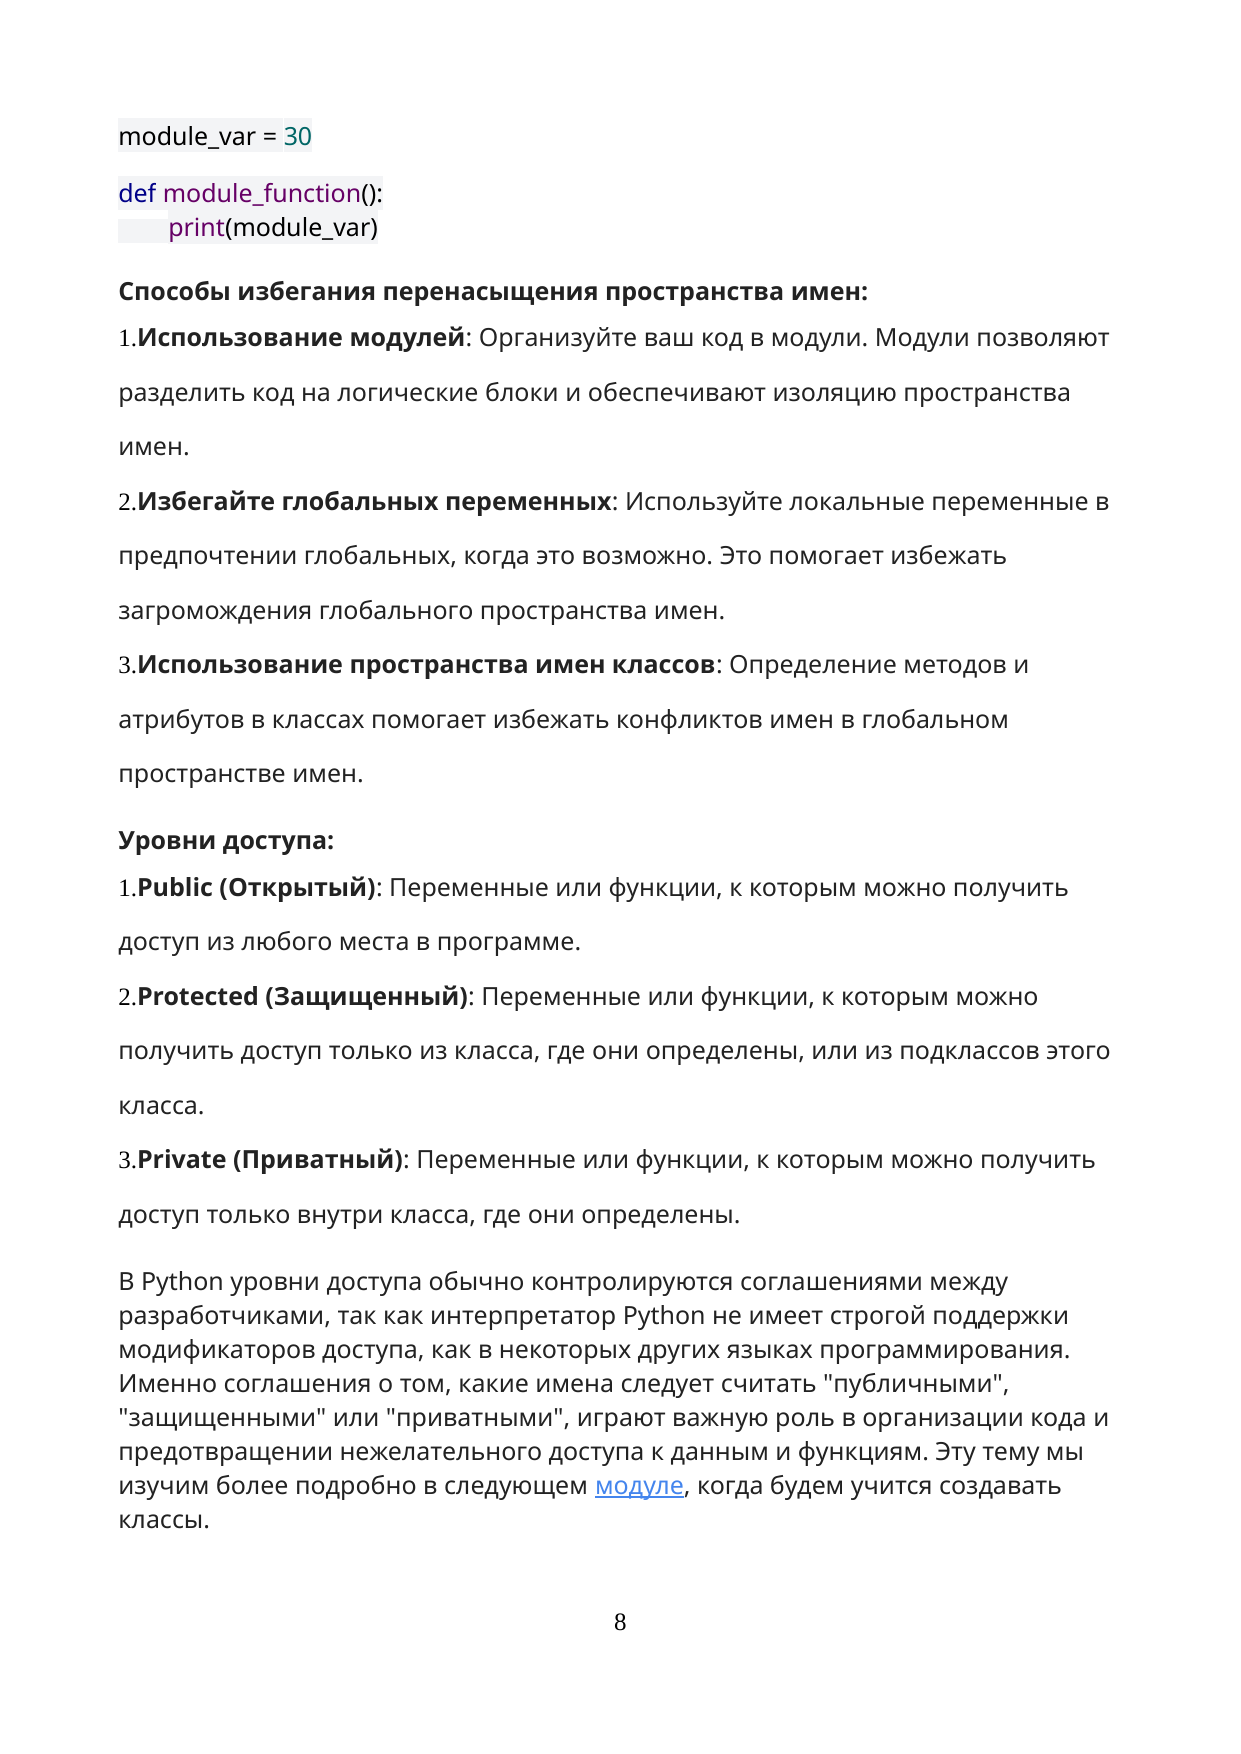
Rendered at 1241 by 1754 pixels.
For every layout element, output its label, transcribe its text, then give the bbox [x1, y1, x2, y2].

text module_var = 30 [118, 118, 1122, 152]
list Использование модулей: Организуйте ваш код в модули. Модули позволяют разделить код на логические блоки и обеспечивают изоляцию пространства имен. [118, 320, 1122, 463]
list Использование пространства имен классов: Определение методов и атрибутов в классах помогает избежать конфликтов имен в глобальном пространстве имен. [118, 647, 1122, 790]
text В Python уровни доступа обычно контролируются соглашениями между разработчиками, так как интерпретатор Python не имеет строгой поддержки модификаторов доступа, как в некоторых других языках программирования. Именно соглашения о том, какие имена следует считать "публичными", "защищенными" или "приватными", играют важную роль в организации кода и предотвращении нежелательного доступа к данным и функциям. Эту тему мы изучим более подробно в следующем модуле, когда будем учится создавать классы. [118, 1263, 1122, 1536]
list Protected (Защищенный): Переменные или функции, к которым можно получить доступ только из класса, где они определены, или из подклассов этого класса. [118, 978, 1122, 1121]
list Избегайте глобальных переменных: Используйте локальные переменные в предпочтении глобальных, когда это возможно. Это помогает избежать загромождения глобального пространства имен. [118, 483, 1122, 626]
text def module_function(): [118, 176, 1122, 210]
list Private (Приватный): Переменные или функции, к которым можно получить доступ только внутри класса, где они определены. [118, 1142, 1122, 1230]
text Уровни доступа: [118, 823, 1122, 857]
text print(module_var) [118, 210, 1122, 244]
list Public (Открытый): Переменные или функции, к которым можно получить доступ из любого места в программе. [118, 869, 1122, 958]
text Способы избегания перенасыщения пространства имен: [118, 273, 1122, 307]
